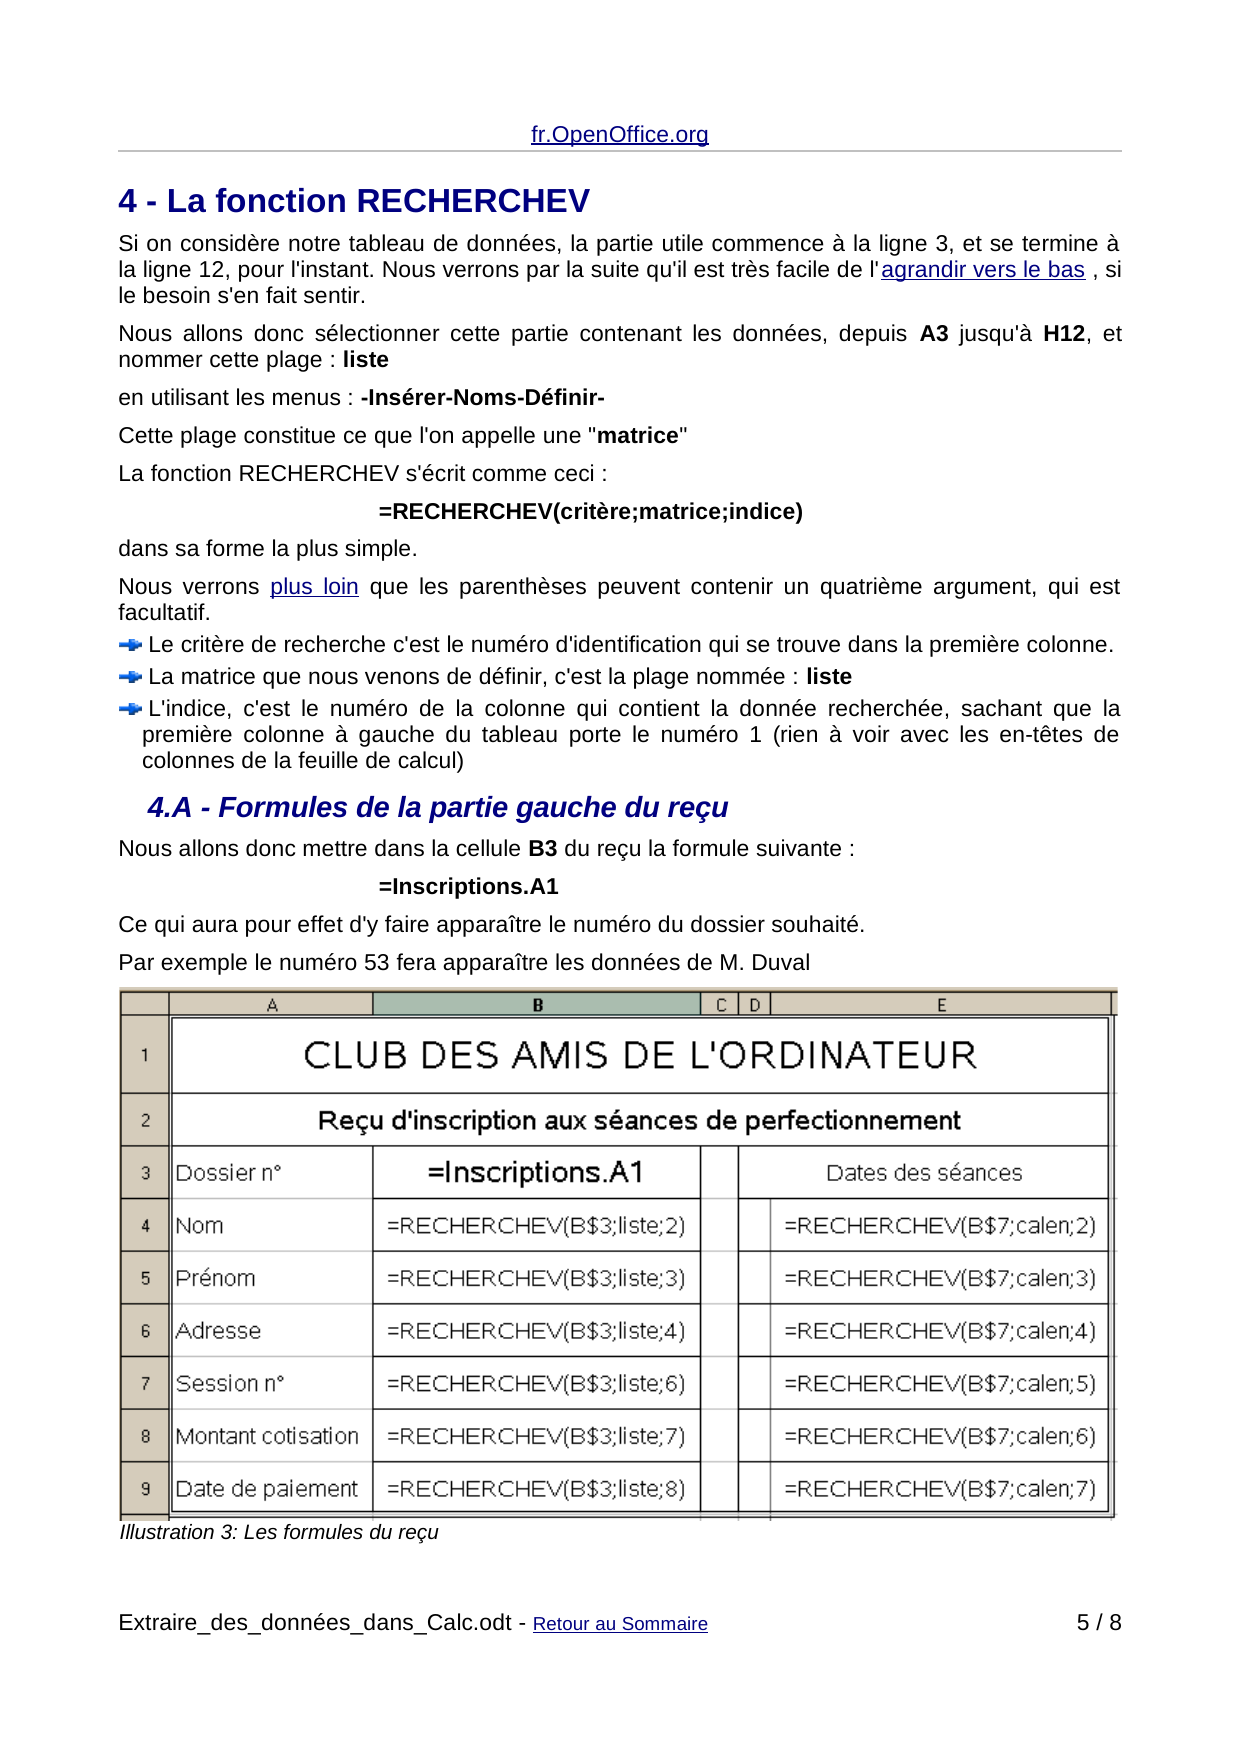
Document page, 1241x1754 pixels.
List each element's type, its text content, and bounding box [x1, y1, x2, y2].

text en utilisant les menus : -Insérer-Noms-Définir- [118, 384, 1122, 411]
text =Inscriptions.A1 [118, 873, 1122, 899]
text Si on considère notre tableau de données, la partie utile commence à la ligne 3, et se termine à la ligne 12, pour l'instant. Nous verrons par la suite qu'il est très facile de l'agrandir vers le bas , si le besoin s'en fait sentir. [118, 231, 1122, 309]
text dans sa forme la plus simple. [118, 536, 1122, 562]
picture [119, 639, 142, 651]
text Nous allons donc mettre dans la cellule B3 du reçu la formule suivante : [118, 836, 1122, 862]
text Nous verrons plus loin que les parenthèses peuvent contenir un quatrième argument, qui est facultatif. [118, 574, 1122, 626]
subtitle La fonction RECHERCHEV [118, 182, 1122, 219]
subtitle Formules de la partie gauche du reçu [148, 791, 1122, 824]
text Cette plage constitue ce que l'on appelle une "matrice" [118, 422, 1122, 448]
text La fonction RECHERCHEV s'écrit comme ceci : [118, 460, 1122, 486]
picture [119, 703, 142, 715]
text Par exemple le numéro 53 fera apparaître les données de M. Duval [118, 949, 1122, 975]
picture [119, 987, 1118, 1521]
list L'indice, c'est le numéro de la colonne qui contient la donnée recherchée, sachant que la première colonne à gauche du tableau porte le numéro 1 (rien à voir avec les en-têtes de colonnes de la feuille de calcul) [118, 696, 1122, 774]
list La matrice que nous venons de définir, c'est la plage nommée : liste [118, 664, 1122, 690]
text Nous allons donc sélectionner cette partie contenant les données, depuis A3 jusqu'à H12, et nommer cette plage : liste [118, 321, 1122, 373]
list Le critère de recherche c'est le numéro d'identification qui se trouve dans la première colonne. [118, 632, 1122, 658]
picture [119, 671, 142, 683]
text Ce qui aura pour effet d'y faire apparaître le numéro du dossier souhaité. [118, 911, 1122, 937]
text =RECHERCHEV(critère;matrice;indice) [118, 498, 1122, 524]
text Illustration 3: Les formules du reçu [119, 1521, 1118, 1544]
